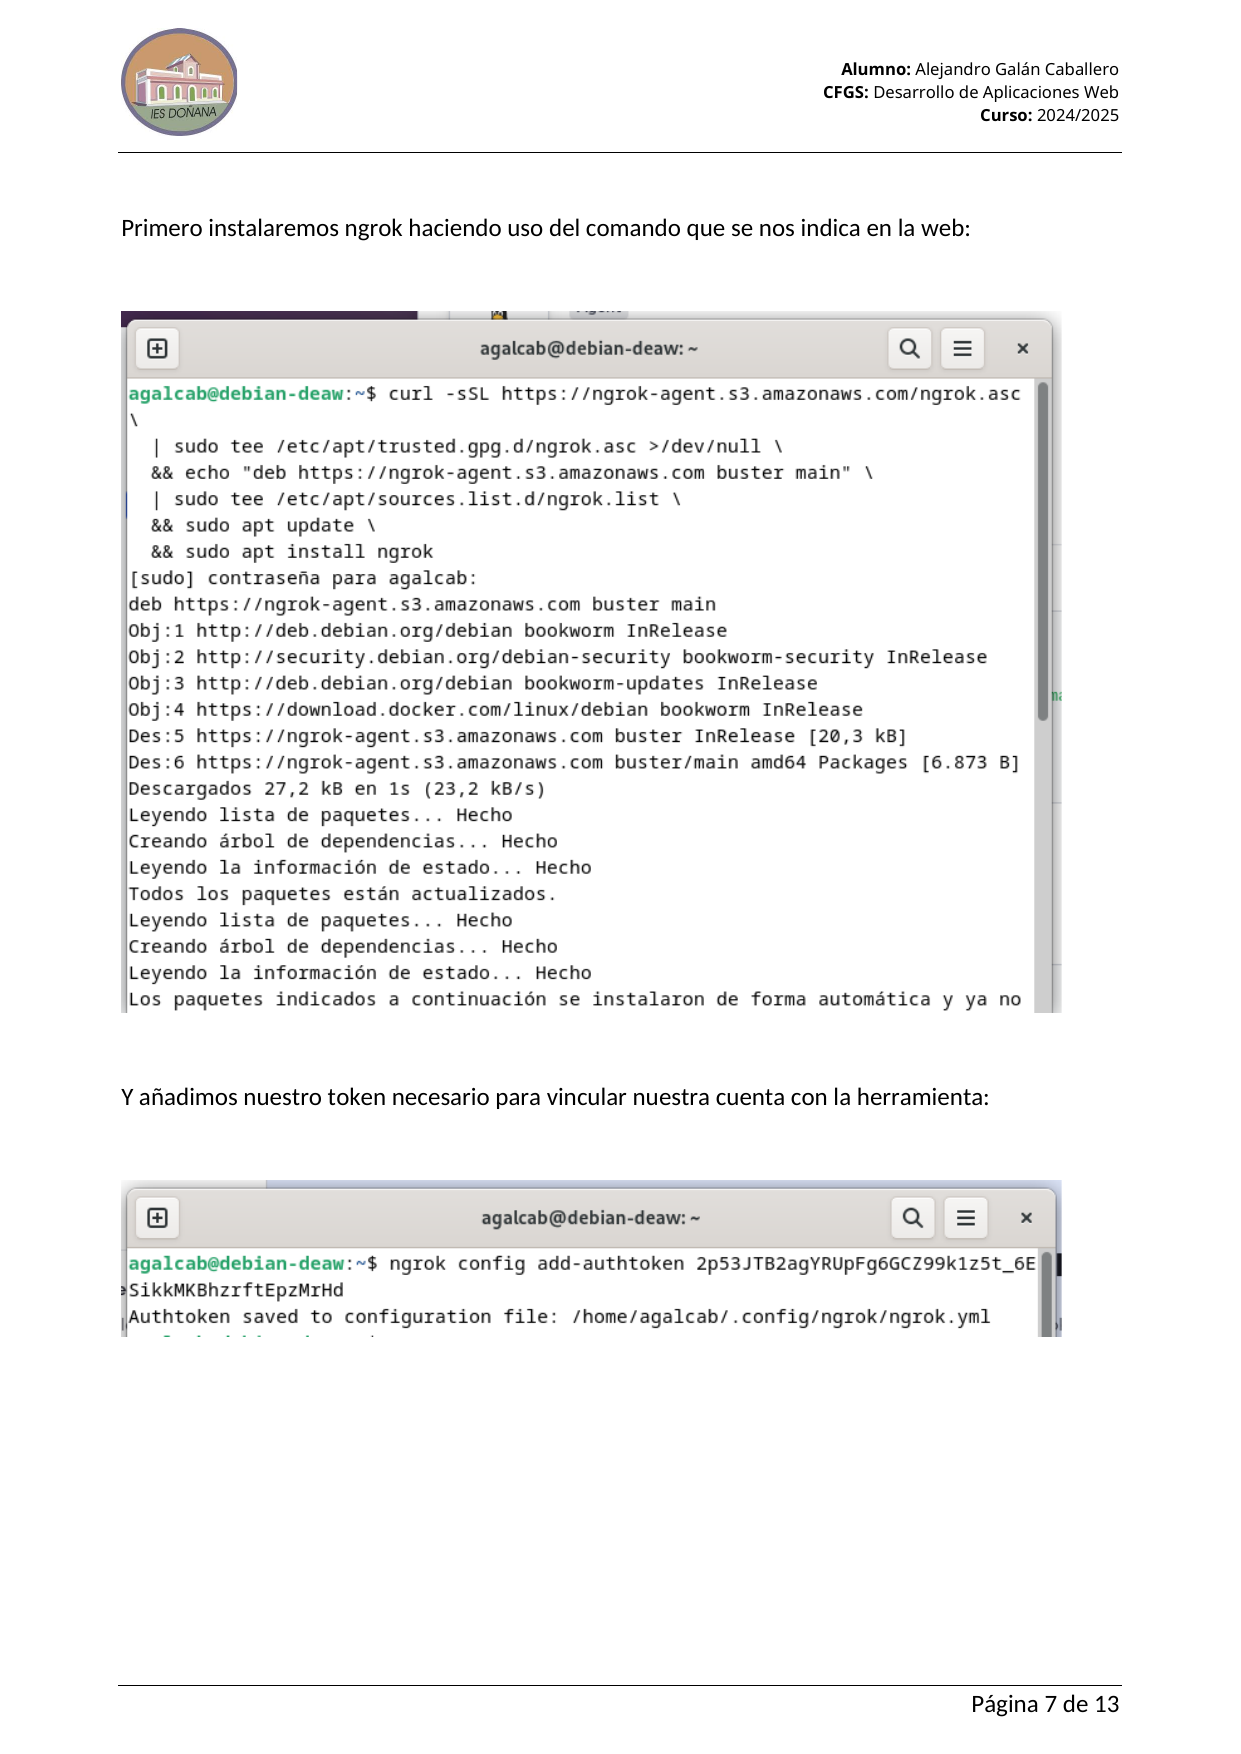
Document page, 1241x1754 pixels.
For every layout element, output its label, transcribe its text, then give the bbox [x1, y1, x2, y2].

picture [121, 28, 238, 136]
picture [121, 1180, 1062, 1337]
text Y añadimos nuestro token necesario para vincular nuestra cuenta con la herramienta: [121, 1081, 1119, 1112]
picture [121, 311, 1062, 1013]
text Primero instalaremos ngrok haciendo uso del comando que se nos indica en la web: [121, 212, 1119, 242]
